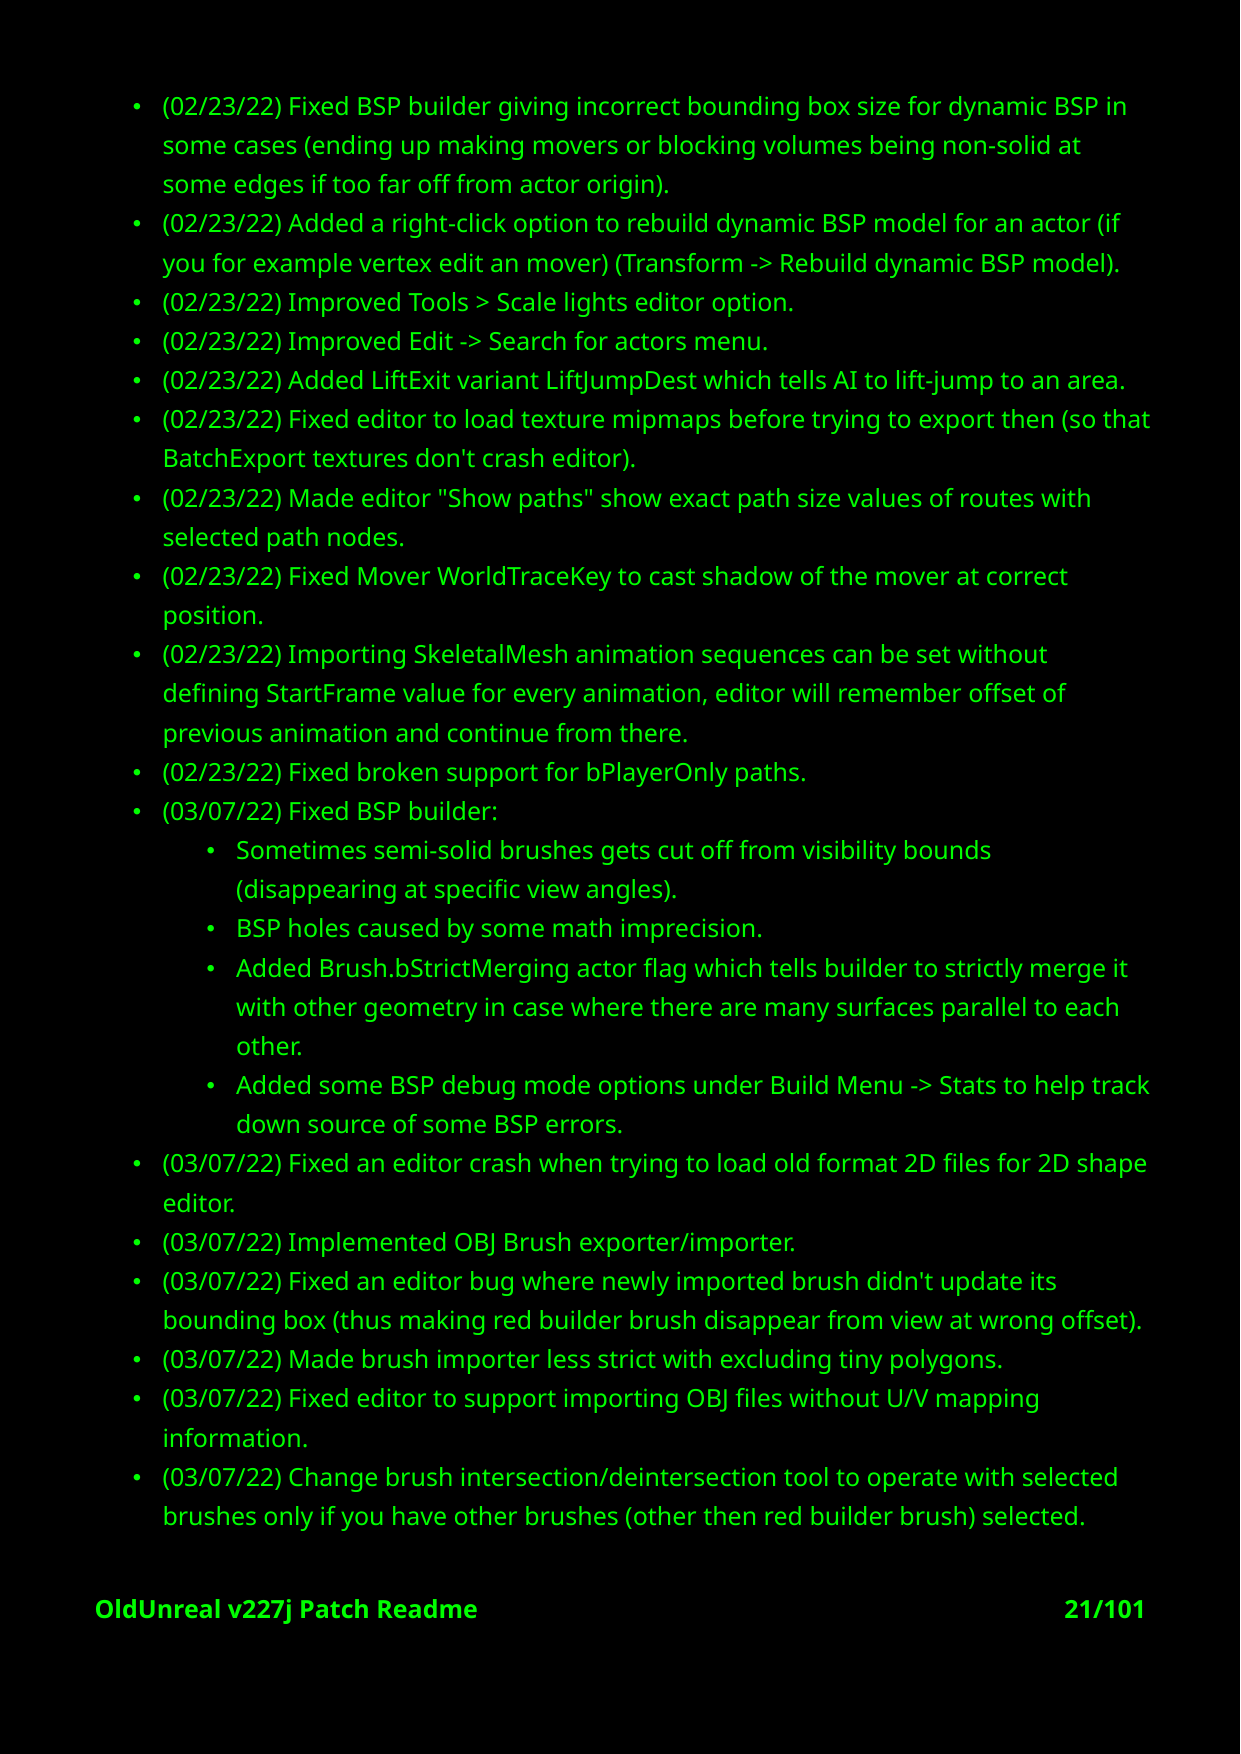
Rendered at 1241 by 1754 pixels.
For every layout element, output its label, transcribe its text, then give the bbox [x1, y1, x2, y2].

list (03/07/22) Fixed BSP builder: [133, 793, 1152, 828]
list (02/23/22) Added LiftExit variant LiftJumpDest which tells AI to lift-jump to an area. [133, 363, 1152, 397]
list (02/23/22) Added a right-click option to rebuild dynamic BSP model for an actor (if you for example vertex edit an mover) (Transform -> Rebuild dynamic BSP model). [133, 206, 1152, 279]
list (03/07/22) Fixed an editor crash when trying to load old format 2D files for 2D shape editor. [133, 1146, 1152, 1219]
list (02/23/22) Made editor "Show paths" show exact path size values of routes with selected path nodes. [133, 480, 1152, 553]
list Added some BSP debug mode options under Build Menu -> Stats to help track down source of some BSP errors. [206, 1068, 1152, 1141]
list (02/23/22) Importing SkeletalMesh animation sequences can be set without defining StartFrame value for every animation, editor will remember offset of previous animation and continue from there. [133, 637, 1152, 749]
list (02/23/22) Fixed editor to load texture mipmaps before trying to export then (so that BatchExport textures don't crash editor). [133, 402, 1152, 475]
list (03/07/22) Fixed editor to support importing OBJ files without U/V mapping information. [133, 1381, 1152, 1454]
list (02/23/22) Fixed broken support for bPlayerOnly paths. [133, 754, 1152, 788]
list (03/07/22) Change brush intersection/deintersection tool to operate with selected brushes only if you have other brushes (other then red builder brush) selected. [133, 1459, 1152, 1533]
list (03/07/22) Made brush importer less strict with excluding tiny polygons. [133, 1342, 1152, 1376]
list (03/07/22) Implemented OBJ Brush exporter/importer. [133, 1224, 1152, 1258]
list (02/23/22) Fixed BSP builder giving incorrect bounding box size for dynamic BSP in some cases (ending up making movers or blocking volumes being non-solid at some edges if too far off from actor origin). [133, 88, 1152, 201]
list Added Brush.bStrictMerging actor flag which tells builder to strictly merge it with other geometry in case where there are many surfaces parallel to each other. [206, 950, 1152, 1063]
list (02/23/22) Improved Tools > Scale lights editor option. [133, 284, 1152, 318]
list (02/23/22) Improved Edit -> Search for actors menu. [133, 323, 1152, 358]
list (02/23/22) Fixed Mover WorldTraceKey to cast shadow of the mover at correct position. [133, 558, 1152, 632]
list (03/07/22) Fixed an editor bug where newly imported brush didn't update its bounding box (thus making red builder brush disappear from view at wrong offset). [133, 1263, 1152, 1337]
list Sometimes semi-solid brushes gets cut off from visibility bounds (disappearing at specific view angles). [206, 833, 1152, 906]
list BSP holes caused by some math imprecision. [206, 911, 1152, 945]
